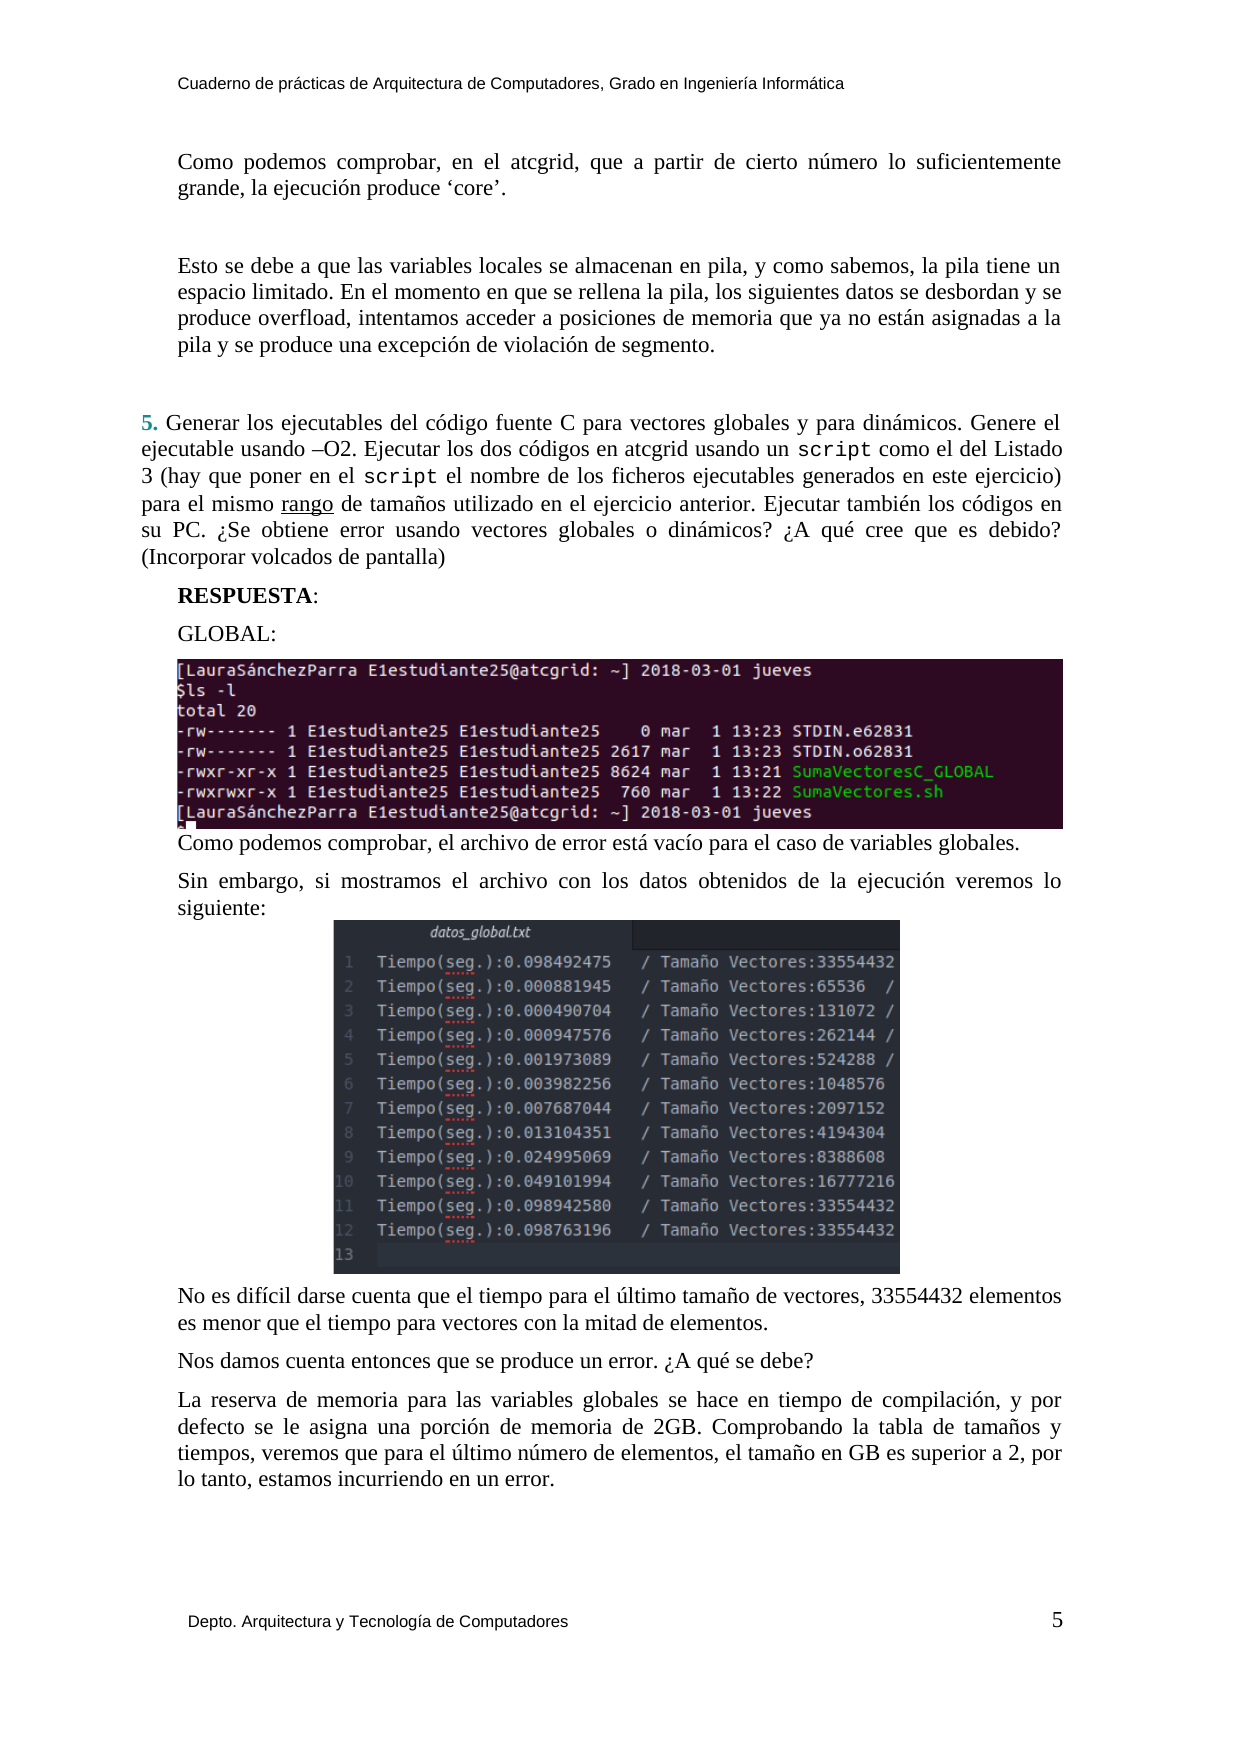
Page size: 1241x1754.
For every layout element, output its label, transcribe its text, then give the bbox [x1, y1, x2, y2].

list Esto se debe a que las variables locales se almacenan en pila, y como sabemos, la pila tiene un espacio limitado. En el momento en que se rellena la pila, los siguientes datos se desbordan y se produce overfload, intentamos acceder a posiciones de memoria que ya no están asignadas a la pila y se produce una excepción de violación de segmento. [177, 252, 1063, 357]
picture [177, 659, 1063, 829]
list No es difícil darse cuenta que el tiempo para el último tamaño de vectores, 33554432 elementos es menor que el tiempo para vectores con la mitad de elementos. [177, 1282, 1063, 1335]
list Como podemos comprobar, el archivo de error está vacío para el caso de variables globales. [177, 829, 1063, 855]
list Nos damos cuenta entonces que se produce un error. ¿A qué se debe? [177, 1348, 1063, 1374]
picture [333, 920, 900, 1274]
list Como podemos comprobar, en el atcgrid, que a partir de cierto número lo suficientemente grande, la ejecución produce ‘core’. [177, 148, 1063, 200]
list RESPUESTA: [177, 582, 1063, 608]
list 5. Generar los ejecutables del código fuente C para vectores globales y para dinámicos. Genere el ejecutable usando –O2. Ejecutar los dos códigos en atcgrid usando un script como el del Listado 3 (hay que poner en el script el nombre de los ficheros ejecutables generados en este ejercicio) para el mismo rango de tamaños utilizado en el ejercicio anterior. Ejecutar también los códigos en su PC. ¿Se obtiene error usando vectores globales o dinámicos? ¿A qué cree que es debido? (Incorporar volcados de pantalla) [103, 408, 1063, 569]
list Sin embargo, si mostramos el archivo con los datos obtenidos de la ejecución veremos lo siguiente: [177, 867, 1063, 920]
list GLOBAL: [177, 621, 1063, 647]
list La reserva de memoria para las variables globales se hace en tiempo de compilación, y por defecto se le asigna una porción de memoria de 2GB. Comprobando la tabla de tamaños y tiempos, veremos que para el último número de elementos, el tamaño en GB es superior a 2, por lo tanto, estamos incurriendo en un error. [177, 1386, 1063, 1492]
